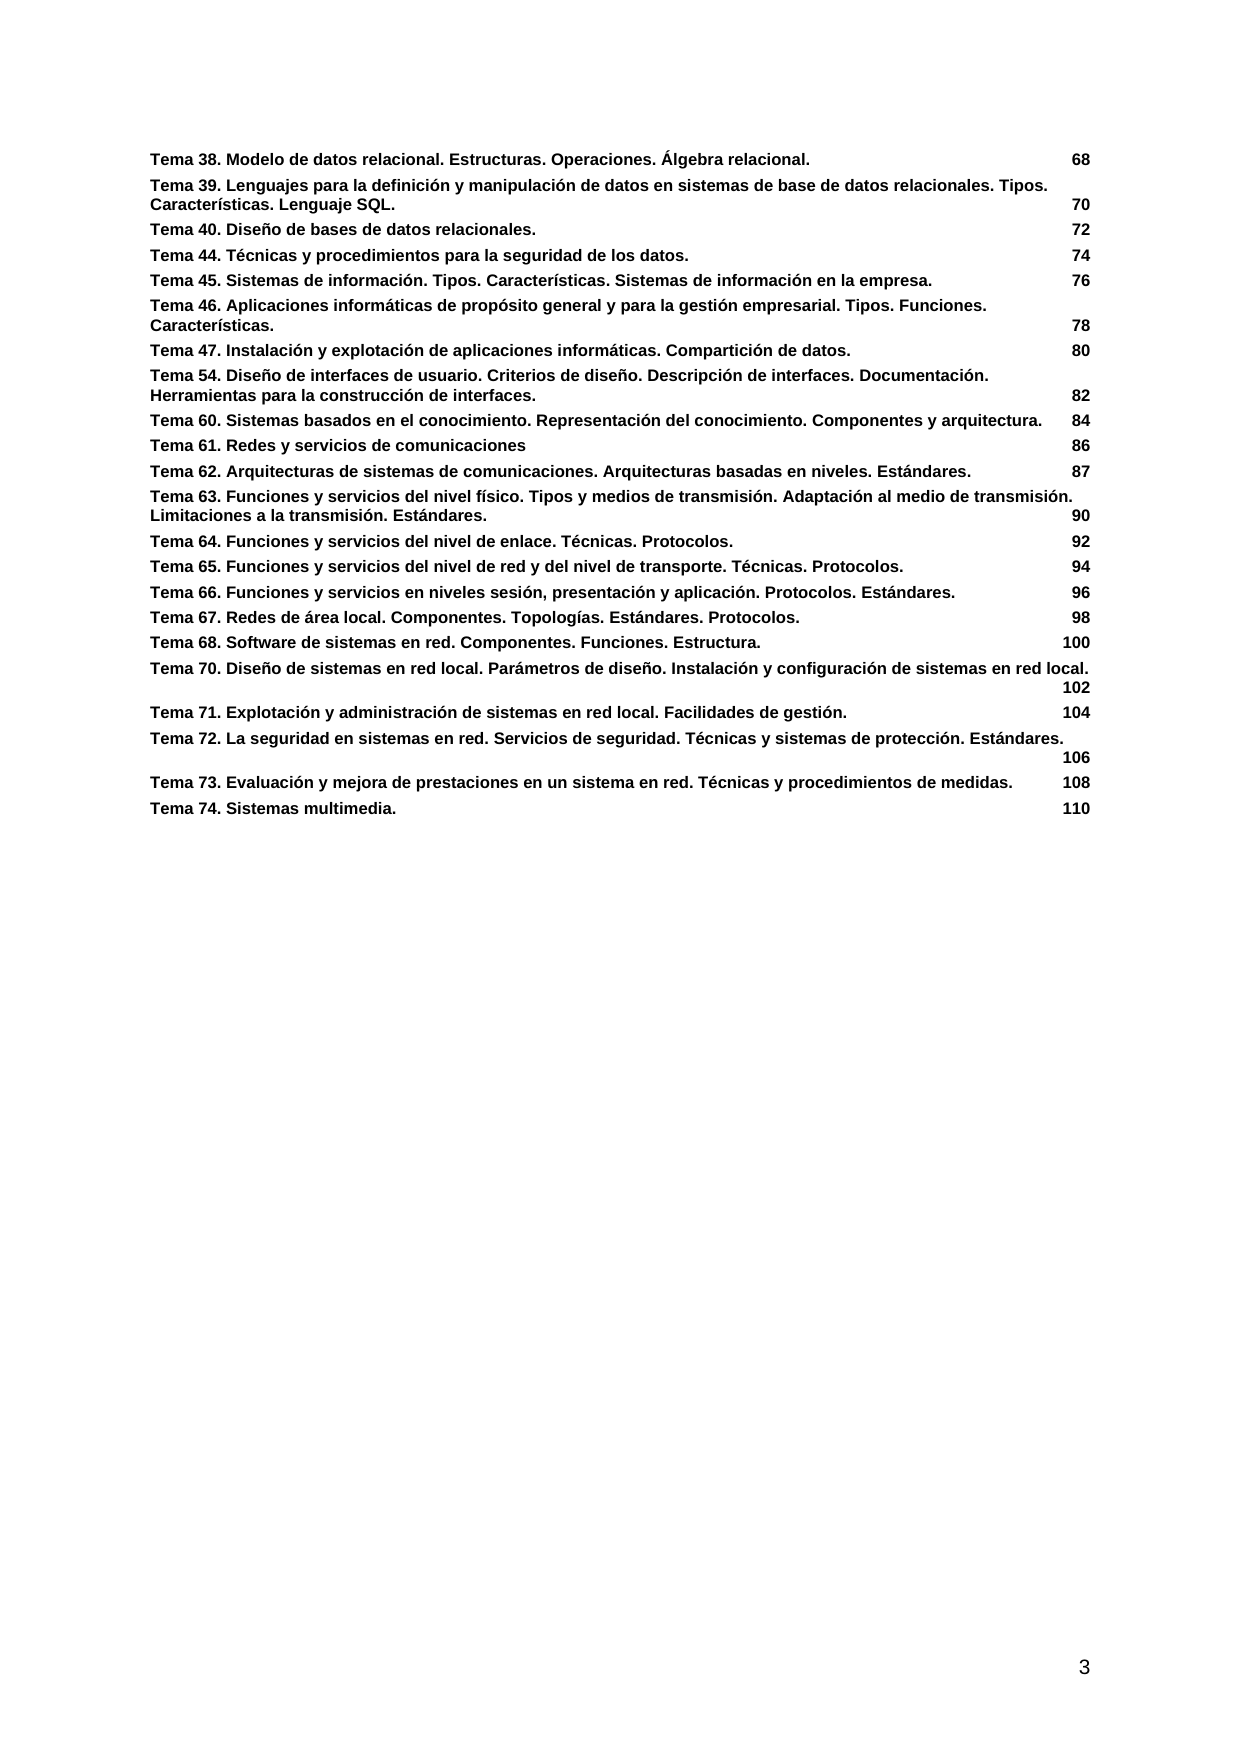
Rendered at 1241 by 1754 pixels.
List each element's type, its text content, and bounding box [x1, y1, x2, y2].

text Tema 65. Funciones y servicios del nivel de red y del nivel de transporte. Técnicas. Protocolos. 94 [150, 557, 1090, 576]
text Tema 54. Diseño de interfaces de usuario. Criterios de diseño. Descripción de interfaces. Documentación. Herramientas para la construcción de interfaces. 82 [150, 366, 1090, 404]
text Tema 39. Lenguajes para la definición y manipulación de datos en sistemas de base de datos relacionales. Tipos. Características. Lenguaje SQL. 70 [150, 175, 1090, 214]
text Tema 60. Sistemas basados en el conocimiento. Representación del conocimiento. Componentes y arquitectura. 84 [150, 411, 1090, 430]
text Tema 66. Funciones y servicios en niveles sesión, presentación y aplicación. Protocolos. Estándares. 96 [150, 582, 1090, 602]
text Tema 38. Modelo de datos relacional. Estructuras. Operaciones. Álgebra relacional. 68 [150, 150, 1090, 169]
text Tema 73. Evaluación y mejora de prestaciones en un sistema en red. Técnicas y procedimientos de medidas. 108 [150, 773, 1090, 792]
text Tema 63. Funciones y servicios del nivel físico. Tipos y medios de transmisión. Adaptación al medio de transmisión. Limitaciones a la transmisión. Estándares. 90 [150, 487, 1090, 525]
text Tema 74. Sistemas multimedia. 110 [150, 799, 1090, 818]
text Tema 62. Arquitecturas de sistemas de comunicaciones. Arquitecturas basadas en niveles. Estándares. 87 [150, 462, 1090, 481]
text Tema 44. Técnicas y procedimientos para la seguridad de los datos. 74 [150, 245, 1090, 264]
text Tema 68. Software de sistemas en red. Componentes. Funciones. Estructura. 100 [150, 633, 1090, 652]
text Tema 40. Diseño de bases de datos relacionales. 72 [150, 220, 1090, 239]
text Tema 71. Explotación y administración de sistemas en red local. Facilidades de gestión. 104 [150, 703, 1090, 722]
text Tema 45. Sistemas de información. Tipos. Características. Sistemas de información en la empresa. 76 [150, 271, 1090, 290]
text Tema 72. La seguridad en sistemas en red. Servicios de seguridad. Técnicas y sistemas de protección. Estándares. 106 [150, 729, 1090, 767]
text Tema 67. Redes de área local. Componentes. Topologías. Estándares. Protocolos. 98 [150, 608, 1090, 627]
text Tema 61. Redes y servicios de comunicaciones 86 [150, 436, 1090, 455]
text Tema 47. Instalación y explotación de aplicaciones informáticas. Compartición de datos. 80 [150, 341, 1090, 360]
text Tema 46. Aplicaciones informáticas de propósito general y para la gestión empresarial. Tipos. Funciones. Características. 78 [150, 296, 1090, 334]
text Tema 64. Funciones y servicios del nivel de enlace. Técnicas. Protocolos. 92 [150, 532, 1090, 551]
text Tema 70. Diseño de sistemas en red local. Parámetros de diseño. Instalación y configuración de sistemas en red local. 102 [150, 659, 1090, 697]
